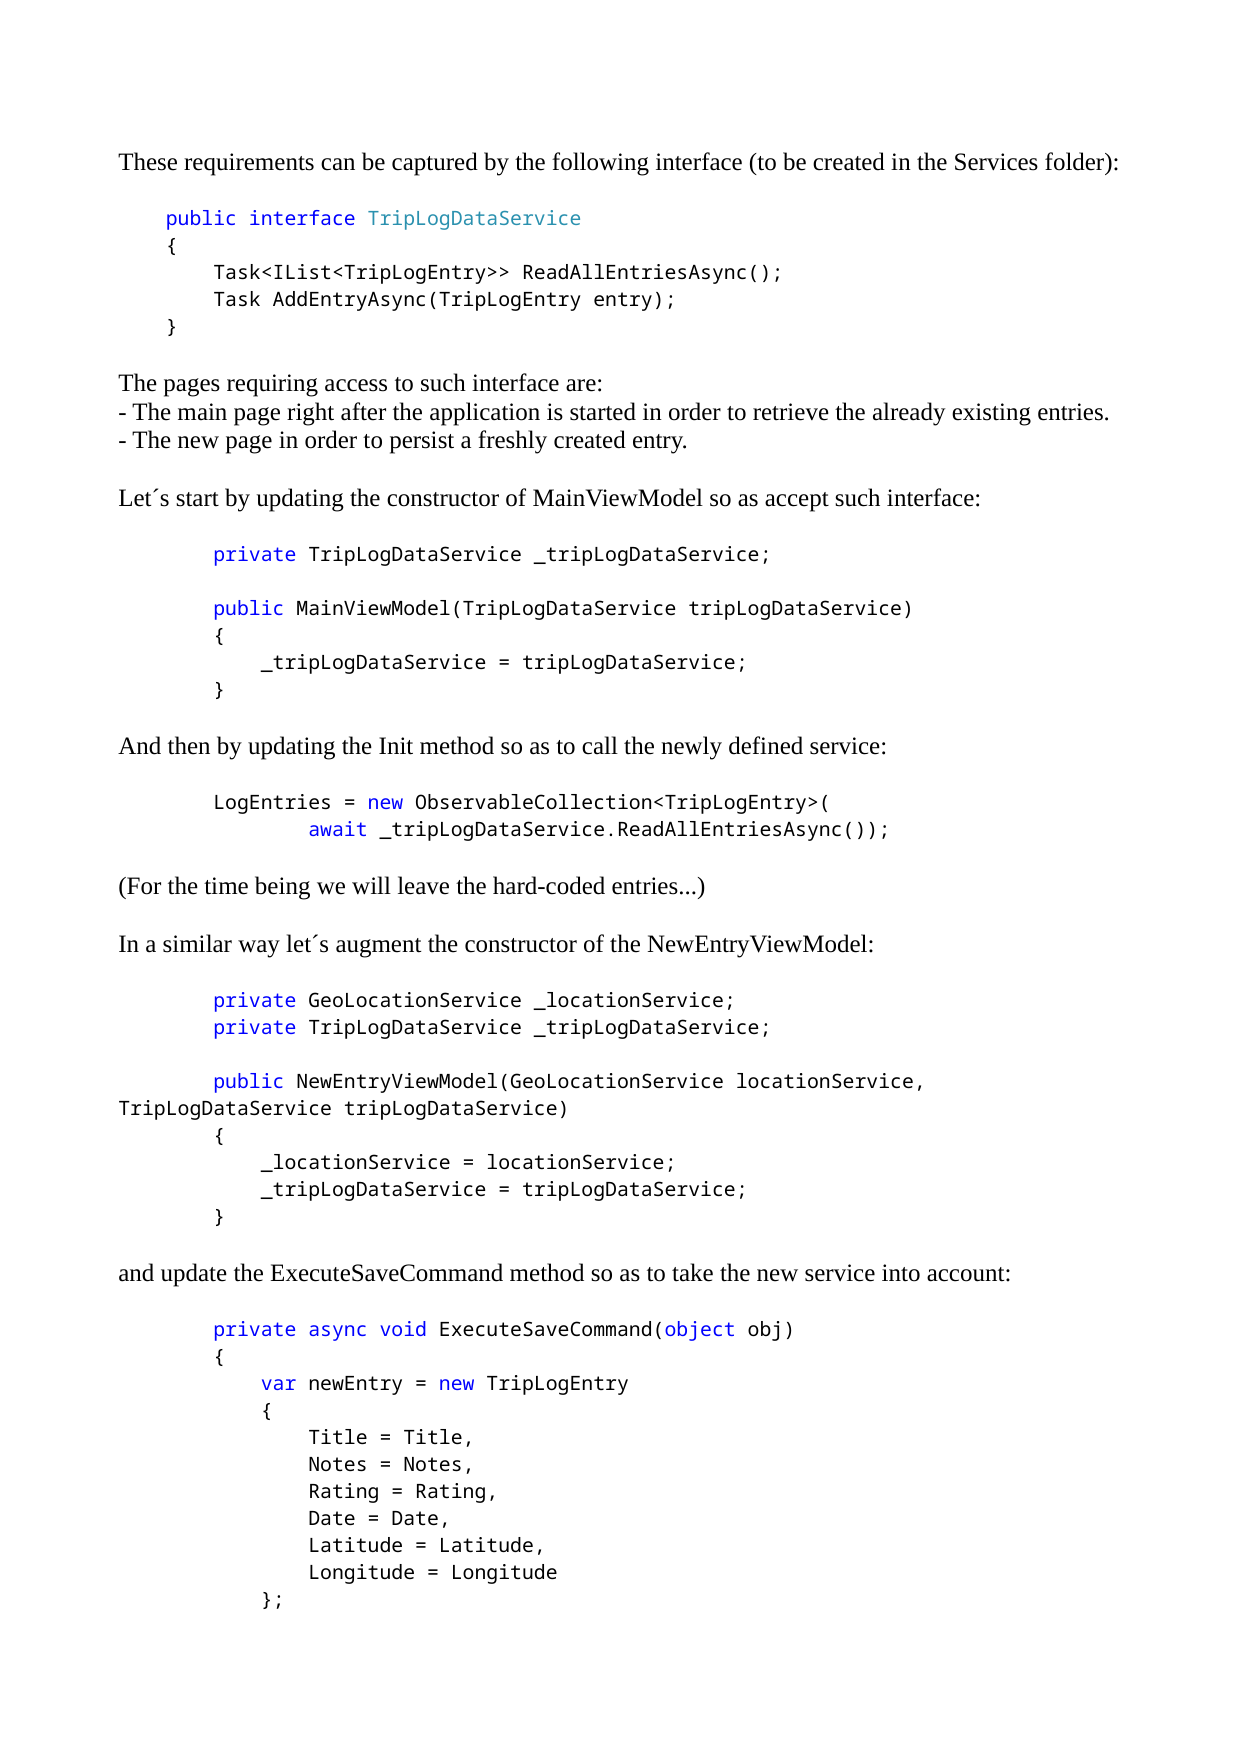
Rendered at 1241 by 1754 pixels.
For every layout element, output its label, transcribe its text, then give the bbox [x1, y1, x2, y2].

text Task<IList<TripLogEntry>> ReadAllEntriesAsync(); [118, 258, 1122, 285]
text public MainViewModel(TripLogDataService tripLogDataService) [118, 594, 1122, 621]
text { [118, 1121, 1122, 1148]
text Latitude = Latitude, [118, 1531, 1122, 1558]
text Title = Title, [118, 1423, 1122, 1450]
text private GeoLocationService _locationService; [118, 986, 1122, 1013]
text { [118, 1396, 1122, 1423]
text The pages requiring access to such interface are: [118, 368, 1122, 397]
text Notes = Notes, [118, 1450, 1122, 1477]
text - The new page in order to persist a freshly created entry. [118, 426, 1122, 454]
text Let´s start by updating the constructor of MainViewModel so as accept such interface: [118, 483, 1122, 512]
text _tripLogDataService = tripLogDataService; [118, 1175, 1122, 1202]
text And then by updating the Init method so as to call the newly defined service: [118, 731, 1122, 760]
text await _tripLogDataService.ReadAllEntriesAsync()); [118, 816, 1122, 843]
text Longitude = Longitude [118, 1558, 1122, 1585]
text } [118, 1202, 1122, 1229]
text _tripLogDataService = tripLogDataService; [118, 648, 1122, 675]
text private TripLogDataService _tripLogDataService; [118, 541, 1122, 567]
text } [118, 675, 1122, 702]
text These requirements can be captured by the following interface (to be created in the Services folder): [118, 147, 1122, 176]
text (For the time being we will leave the hard-coded entries...) [118, 871, 1122, 900]
text and update the ExecuteSaveCommand method so as to take the new service into account: [118, 1258, 1122, 1287]
text Rating = Rating, [118, 1477, 1122, 1504]
text private async void ExecuteSaveCommand(object obj) [118, 1315, 1122, 1342]
text { [118, 621, 1122, 648]
text }; [118, 1585, 1122, 1612]
text } [118, 312, 1122, 339]
text - The main page right after the application is started in order to retrieve the already existing entries. [118, 397, 1122, 426]
text public NewEntryViewModel(GeoLocationService locationService, TripLogDataService tripLogDataService) [118, 1067, 1122, 1121]
text { [118, 1342, 1122, 1369]
text public interface TripLogDataService [118, 204, 1122, 231]
text Task AddEntryAsync(TripLogEntry entry); [118, 285, 1122, 312]
text private TripLogDataService _tripLogDataService; [118, 1013, 1122, 1040]
text Date = Date, [118, 1504, 1122, 1531]
text { [118, 231, 1122, 258]
text _locationService = locationService; [118, 1148, 1122, 1175]
text var newEntry = new TripLogEntry [118, 1369, 1122, 1396]
text LogEntries = new ObservableCollection<TripLogEntry>( [118, 789, 1122, 816]
text In a similar way let´s augment the constructor of the NewEntryViewModel: [118, 929, 1122, 958]
